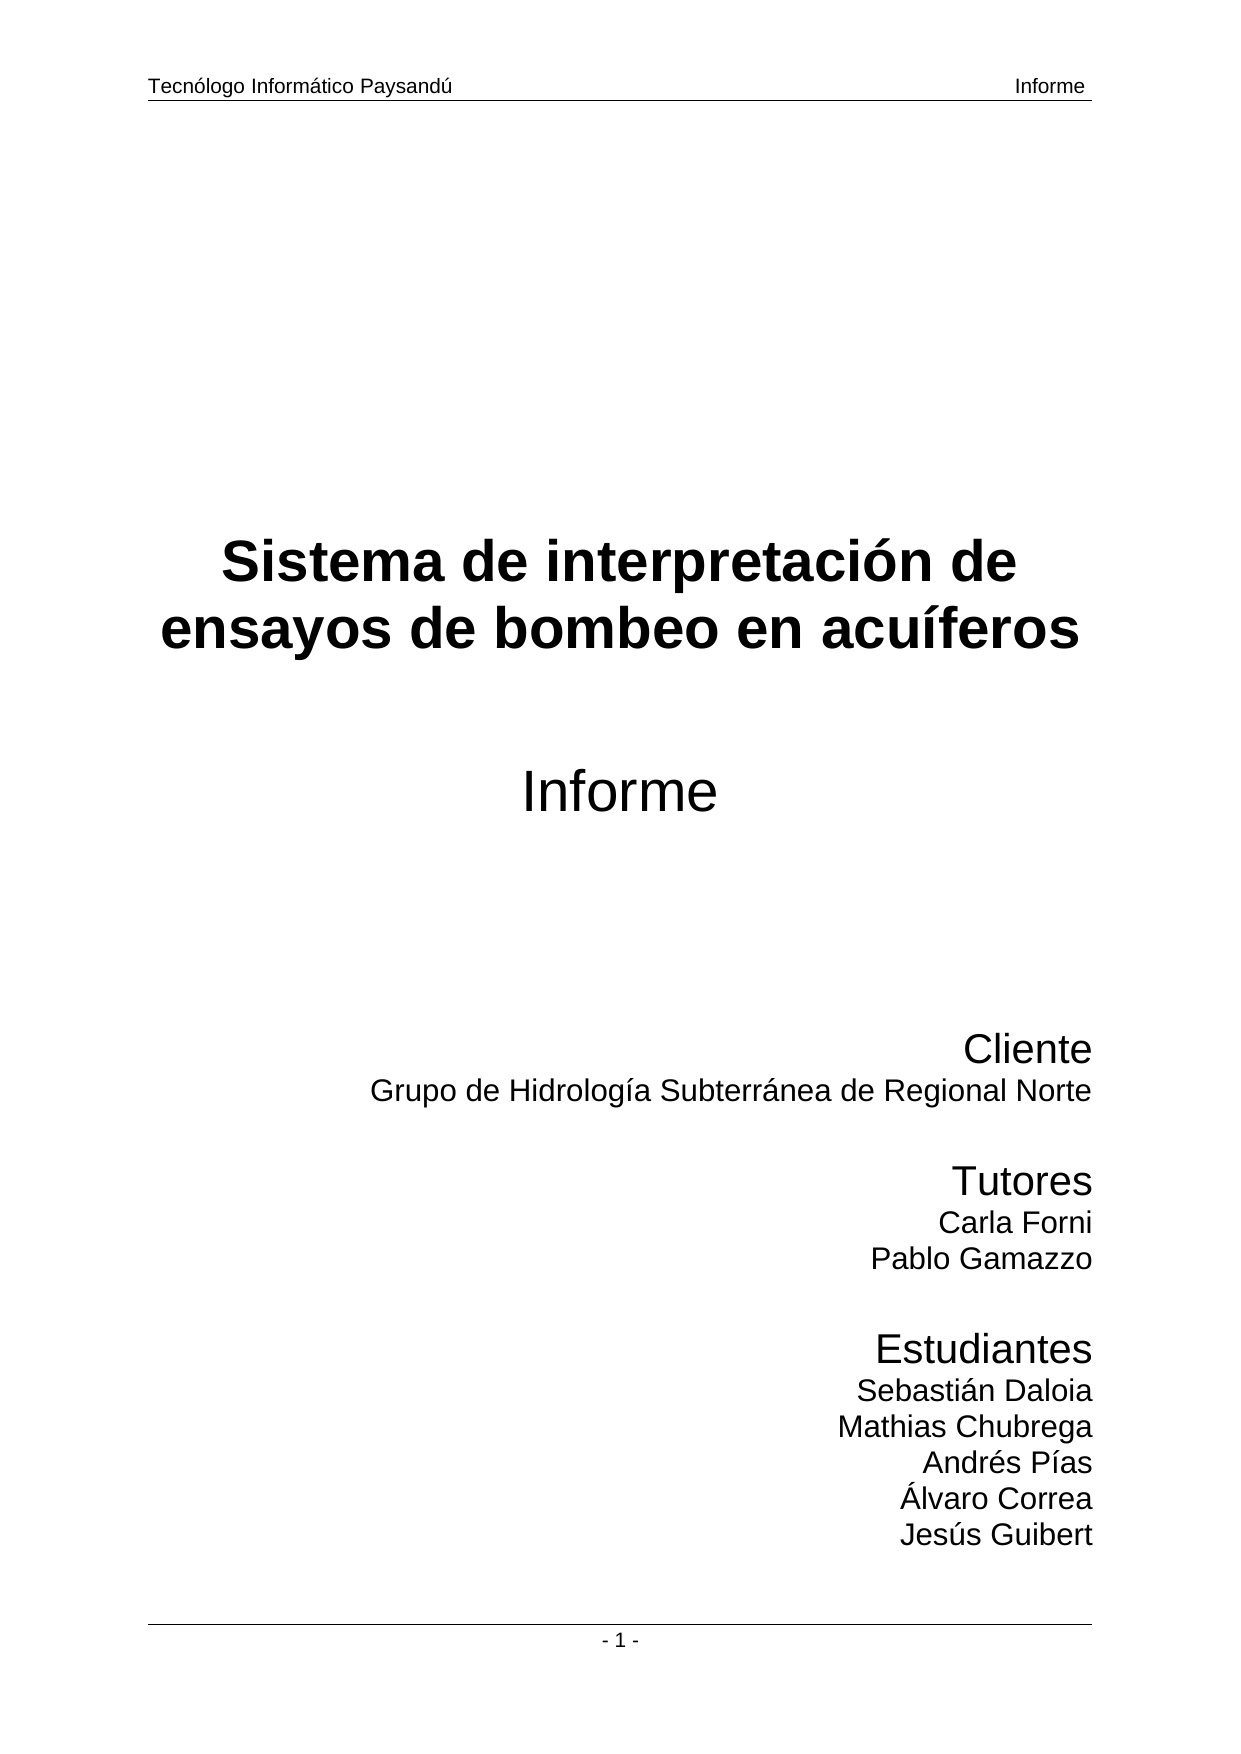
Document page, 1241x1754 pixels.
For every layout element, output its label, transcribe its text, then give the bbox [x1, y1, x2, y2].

text Sistema de interpretación de ensayos de bombeo en acuíferos [148, 526, 1092, 660]
text Estudiantes [148, 1324, 1092, 1372]
text Pablo Gamazzo [148, 1240, 1092, 1276]
text Jesús Guibert [148, 1516, 1092, 1552]
text Cliente [148, 1024, 1092, 1072]
text Tutores [148, 1156, 1092, 1204]
text Informe [148, 756, 1092, 823]
text Andrés Pías [148, 1444, 1092, 1480]
text Carla Forni [148, 1204, 1092, 1240]
text Álvaro Correa [148, 1480, 1092, 1516]
text Sebastián Daloia [148, 1372, 1092, 1408]
text Grupo de Hidrología Subterránea de Regional Norte [148, 1072, 1092, 1108]
text Mathias Chubrega [148, 1408, 1092, 1444]
